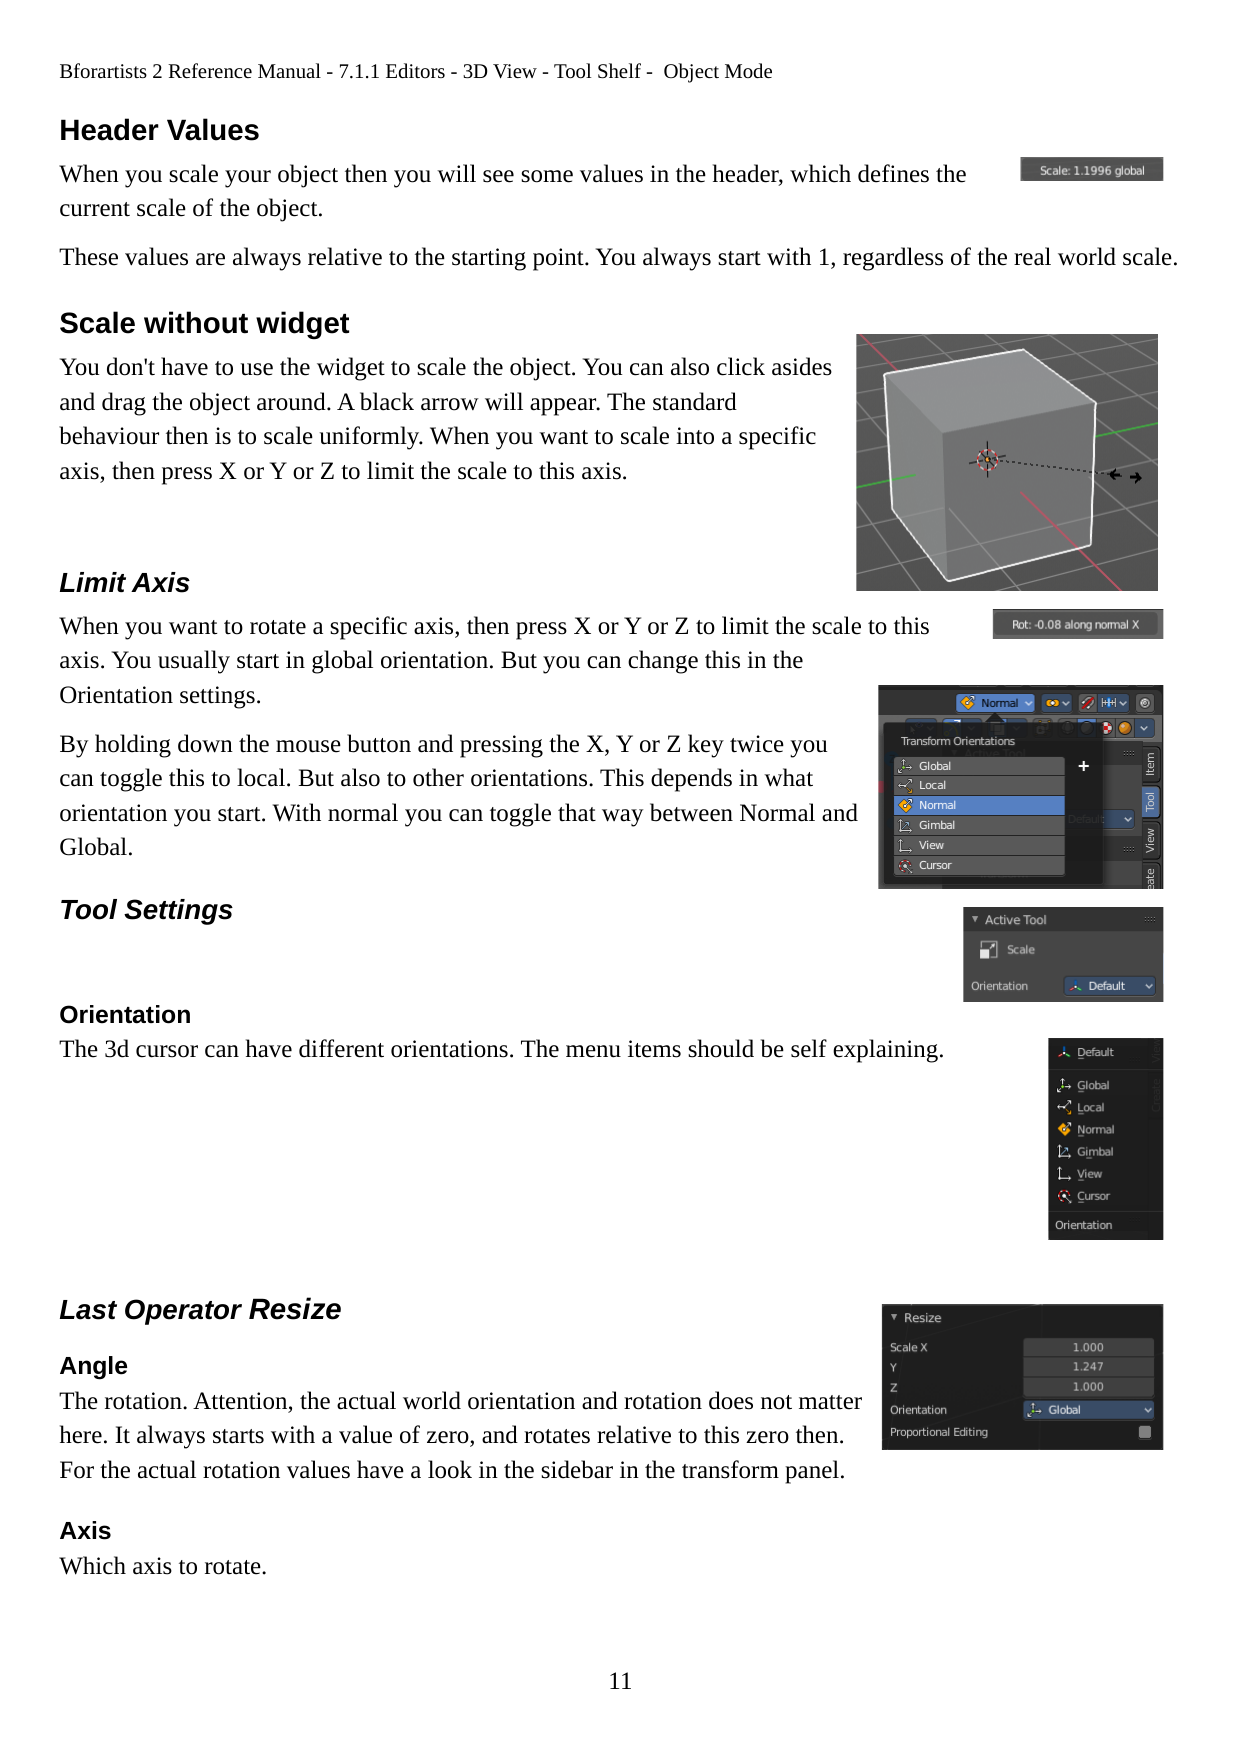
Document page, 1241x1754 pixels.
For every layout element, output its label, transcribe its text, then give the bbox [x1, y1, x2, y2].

picture [881, 1304, 1164, 1450]
text These values are always relative to the starting point. You always start with 1, regardless of the real world scale. [59, 242, 1181, 271]
text The 3d cursor can have different orientations. The menu items should be self explaining. [59, 1034, 1181, 1063]
text By holding down the mouse button and pressing the X, Y or Z key twice you can toggle this to local. But also to other orientations. This depends in what orientation you start. With normal you can toggle that way between Normal and Global. [59, 729, 878, 861]
picture [856, 334, 1158, 591]
subtitle Scale without widget [59, 306, 1181, 340]
subtitle Last Operator Resize [59, 1292, 1181, 1326]
subtitle [1164, 1351, 1181, 1379]
picture [878, 685, 1164, 889]
text The rotation. Attention, the actual world orientation and rotation does not matter here. It always starts with a value of zero, and rotates relative to this zero then. For the actual rotation values have a look in the sidebar in the transform panel. [59, 1386, 1181, 1483]
text When you scale your object then you will see some values in the header, which defines the current scale of the object. [59, 159, 1181, 222]
subtitle Tool Settings [59, 894, 1181, 926]
subtitle Limit Axis [59, 566, 1181, 598]
text You don't have to use the widget to scale the object. You can also click asides and drag the object around. A black arrow will appear. The standard behaviour then is to scale uniformly. When you want to scale into a specific axis, then press X or Y or Z to limit the scale to this axis. [59, 352, 856, 484]
subtitle Header Values [59, 113, 1181, 146]
text When you want to rotate a specific axis, then press X or Y or Z to limit the scale to this axis. You usually start in global orientation. But you can change this in the Orientation settings. [59, 611, 1181, 708]
picture [1048, 1038, 1164, 1240]
picture [1020, 157, 1164, 181]
picture [992, 609, 1164, 639]
picture [963, 907, 1164, 1002]
subtitle Orientation [59, 1000, 1181, 1028]
subtitle Angle [59, 1351, 881, 1379]
subtitle Axis [59, 1516, 1181, 1545]
text Which axis to rotate. [59, 1551, 1181, 1580]
